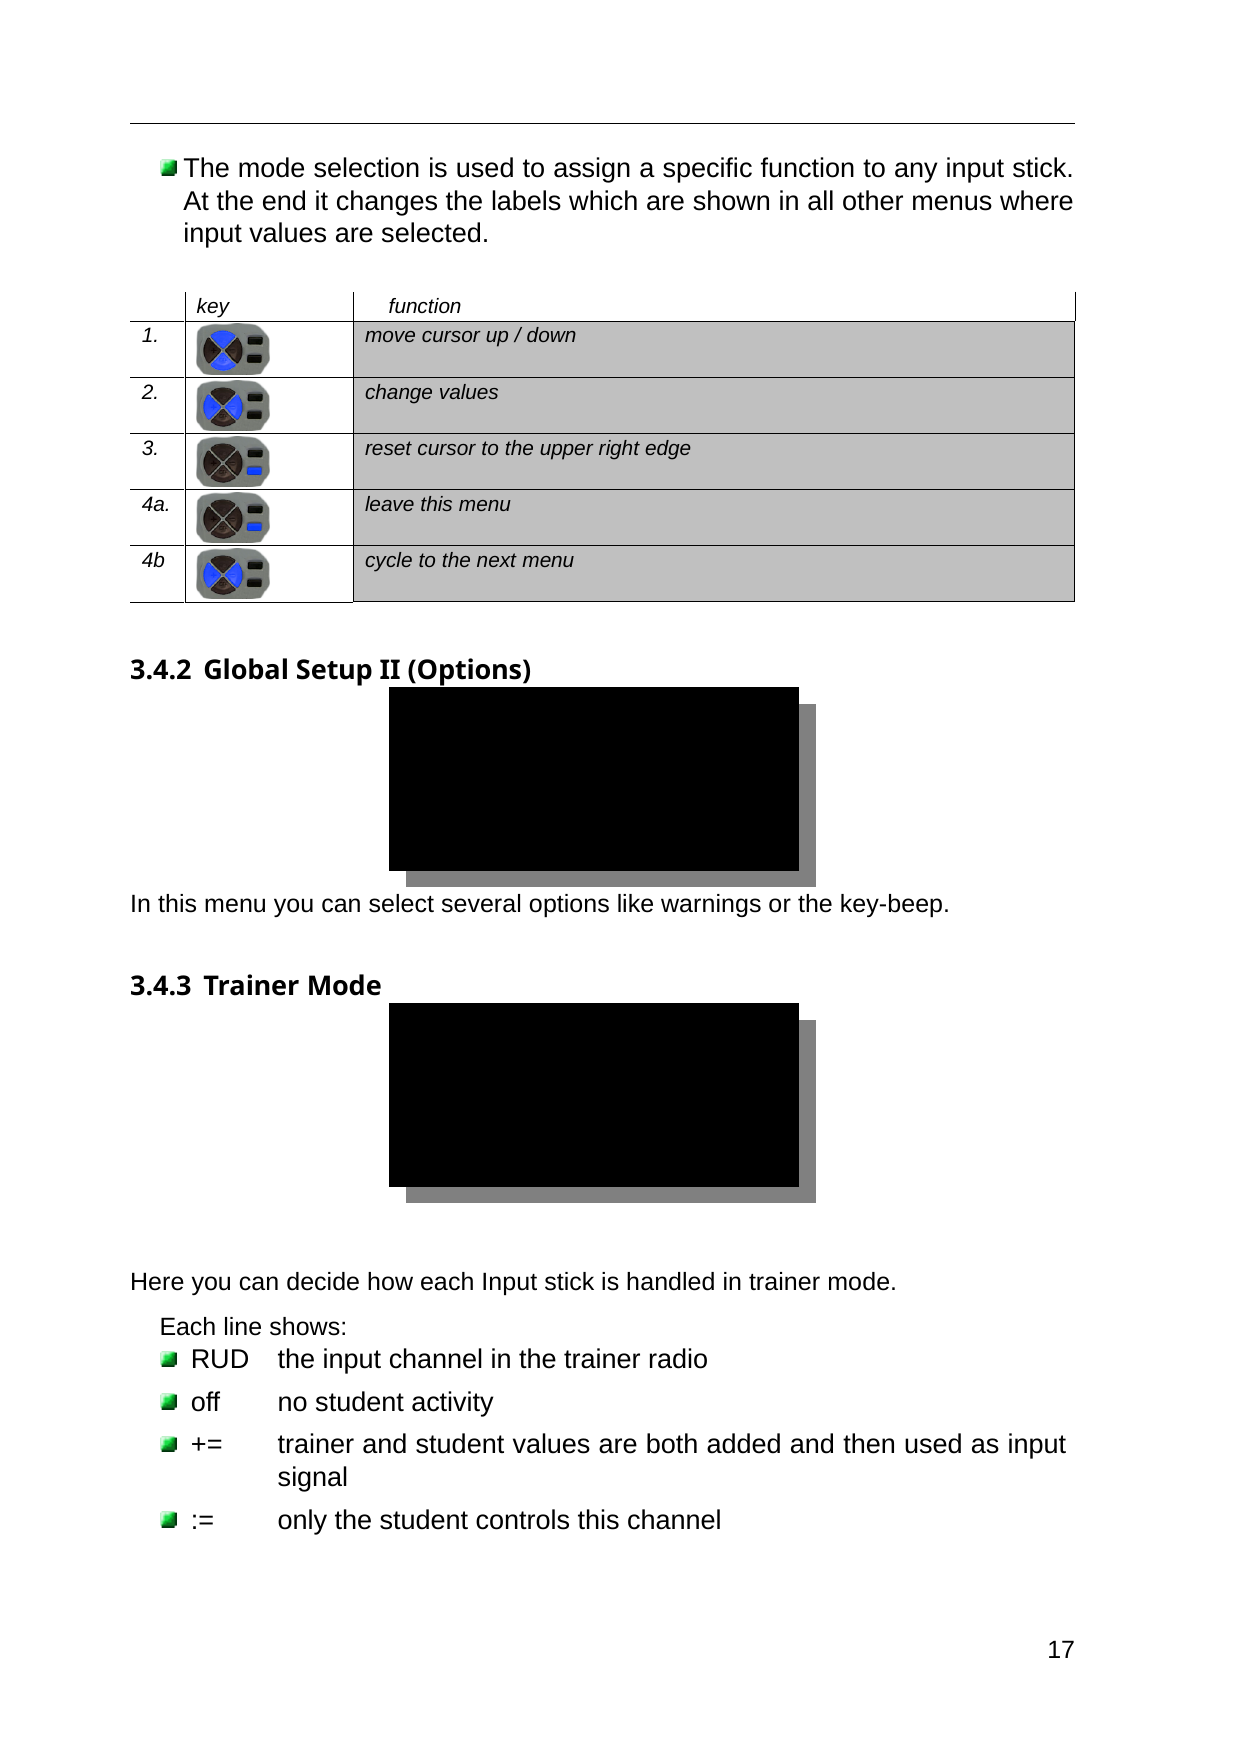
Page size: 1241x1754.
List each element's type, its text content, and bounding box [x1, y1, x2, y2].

picture [160, 1393, 177, 1410]
picture [196, 492, 271, 543]
table_cell move cursor up / down [354, 322, 1074, 377]
table_header key [186, 292, 353, 321]
list off no student activity [130, 1387, 1075, 1417]
picture [196, 548, 271, 599]
subtitle Global Setup II (Options) [130, 650, 1075, 687]
table_cell 1. [130, 322, 184, 377]
table_cell leave this menu [354, 490, 1074, 545]
table_cell cycle to the next menu [354, 546, 1074, 601]
table_cell [186, 546, 353, 602]
picture [196, 436, 271, 487]
picture [160, 159, 177, 176]
picture [160, 1351, 177, 1367]
table_cell 3. [130, 434, 184, 489]
picture [160, 1436, 177, 1452]
list := only the student controls this channel [130, 1504, 1075, 1534]
text Here you can decide how each Input stick is handled in trainer mode. [130, 1267, 1075, 1296]
table_cell 2. [130, 378, 184, 433]
table_cell [186, 490, 353, 545]
picture [196, 323, 271, 375]
table_cell [186, 322, 353, 377]
table_cell reset cursor to the upper right edge [354, 434, 1074, 489]
table_cell change values [354, 378, 1074, 433]
picture [196, 380, 271, 431]
table_header [130, 292, 184, 321]
list The mode selection is used to assign a specific function to any input stick. At the end it changes the labels which are shown in all other menus where input values are selected. [130, 152, 1075, 248]
list RUD the input channel in the trainer radio [130, 1344, 1075, 1374]
list += trainer and student values are both added and then used as input signal [130, 1429, 1075, 1492]
subtitle Trainer Mode [130, 966, 1075, 1003]
table_cell [186, 434, 353, 489]
text In this menu you can select several options like warnings or the key-beep. [130, 706, 1075, 918]
table_cell 4b [130, 546, 184, 602]
picture [160, 1511, 177, 1528]
table_cell [186, 378, 353, 433]
table_header function [354, 292, 1075, 321]
table_cell 4a. [130, 490, 184, 545]
text Each line shows: [130, 1313, 1075, 1341]
